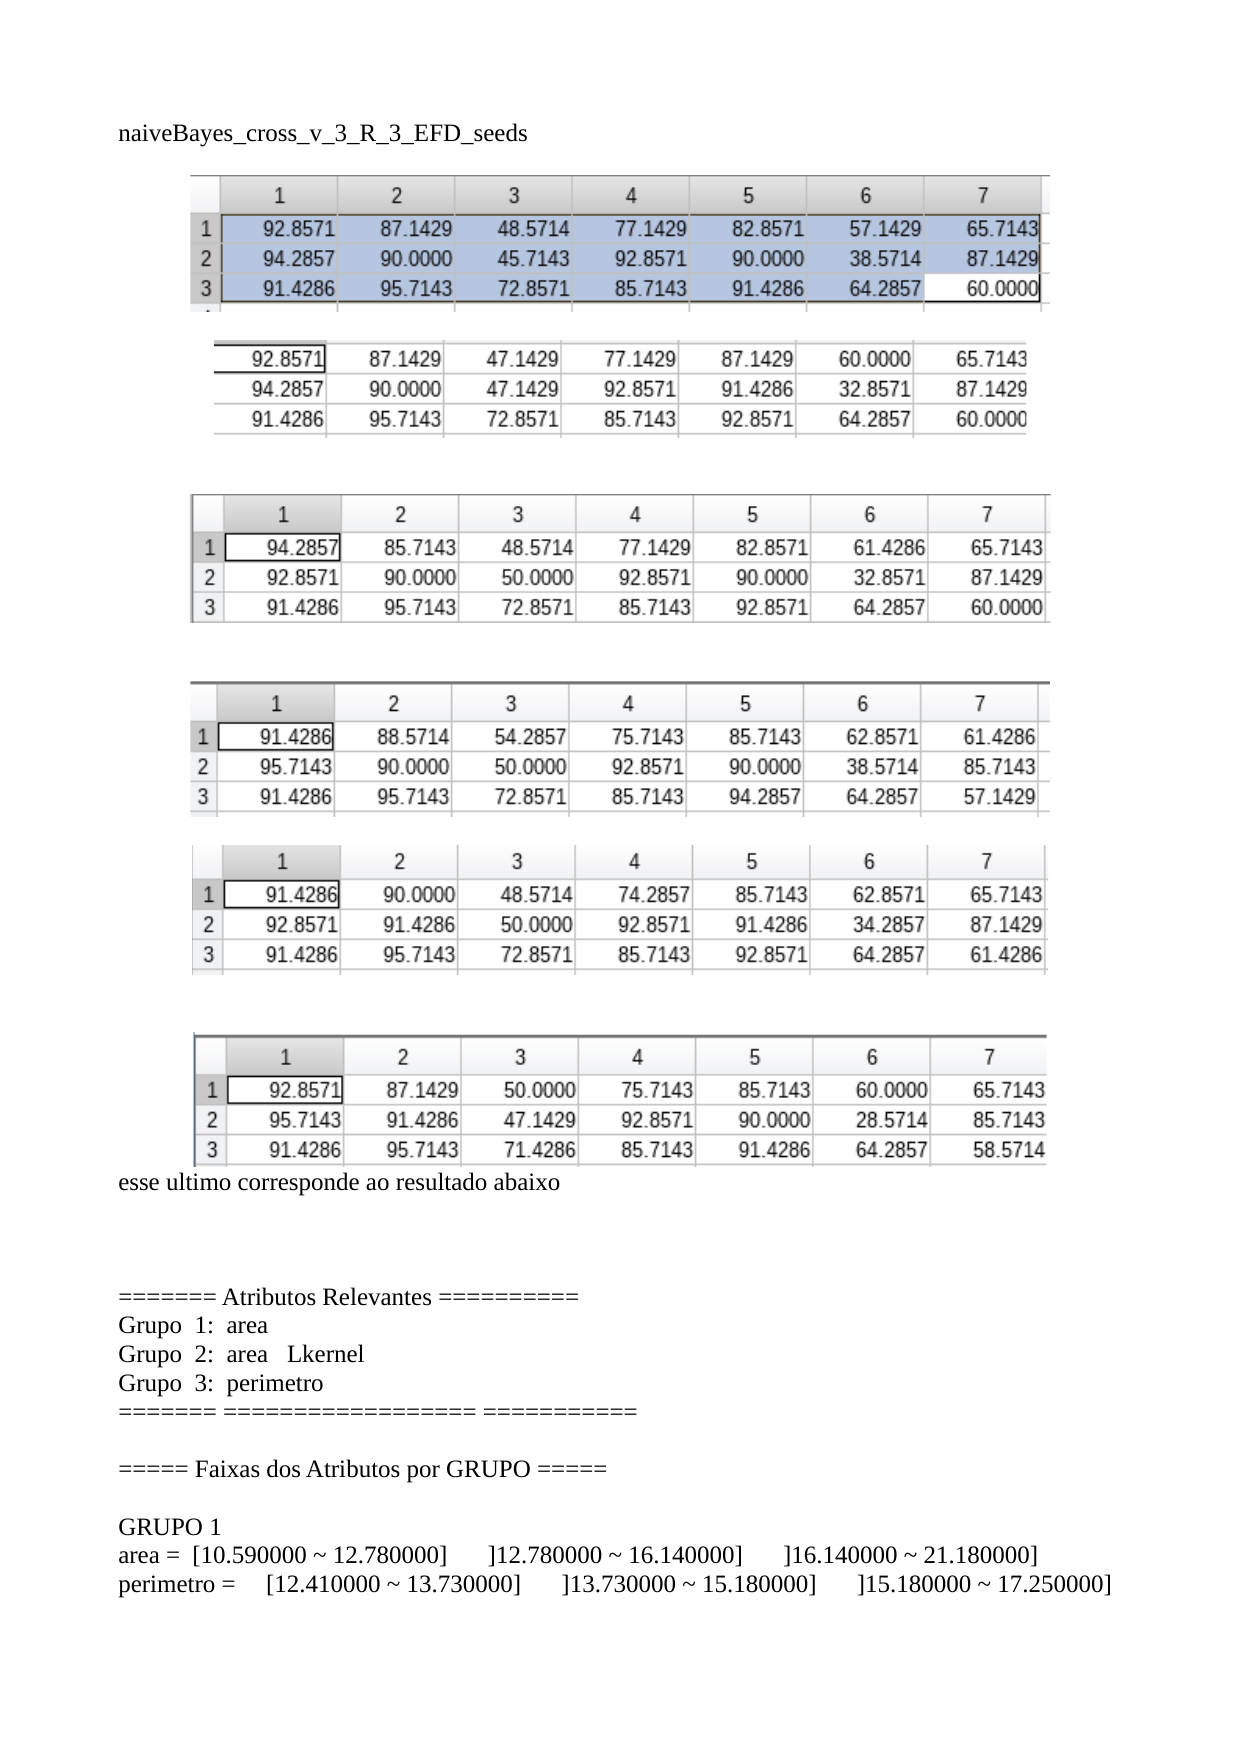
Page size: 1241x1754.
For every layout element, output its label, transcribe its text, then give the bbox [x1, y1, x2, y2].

text naiveBayes_cross_v_3_R_3_EFD_seeds [118, 118, 1122, 147]
text ======= ================== =========== [118, 1397, 1122, 1425]
text area = [10.590000 ~ 12.780000] ]12.780000 ~ 16.140000] ]16.140000 ~ 21.180000] [118, 1540, 1122, 1569]
picture [189, 494, 1051, 623]
text esse ultimo corresponde ao resultado abaixo [118, 1032, 1122, 1195]
picture [192, 845, 1049, 975]
picture [190, 680, 1050, 817]
text Grupo 2: area Lkernel [118, 1339, 1122, 1368]
text GRUPO 1 [118, 1512, 1122, 1540]
picture [190, 175, 1050, 312]
text Grupo 3: perimetro [118, 1368, 1122, 1397]
text ======= Atributos Relevantes ========== [118, 1282, 1122, 1310]
text ===== Faixas dos Atributos por GRUPO ===== [118, 1454, 1122, 1483]
picture [193, 1032, 1047, 1167]
picture [213, 340, 1027, 438]
text Grupo 1: area [118, 1310, 1122, 1339]
text perimetro = [12.410000 ~ 13.730000] ]13.730000 ~ 15.180000] ]15.180000 ~ 17.250000] [118, 1569, 1122, 1598]
